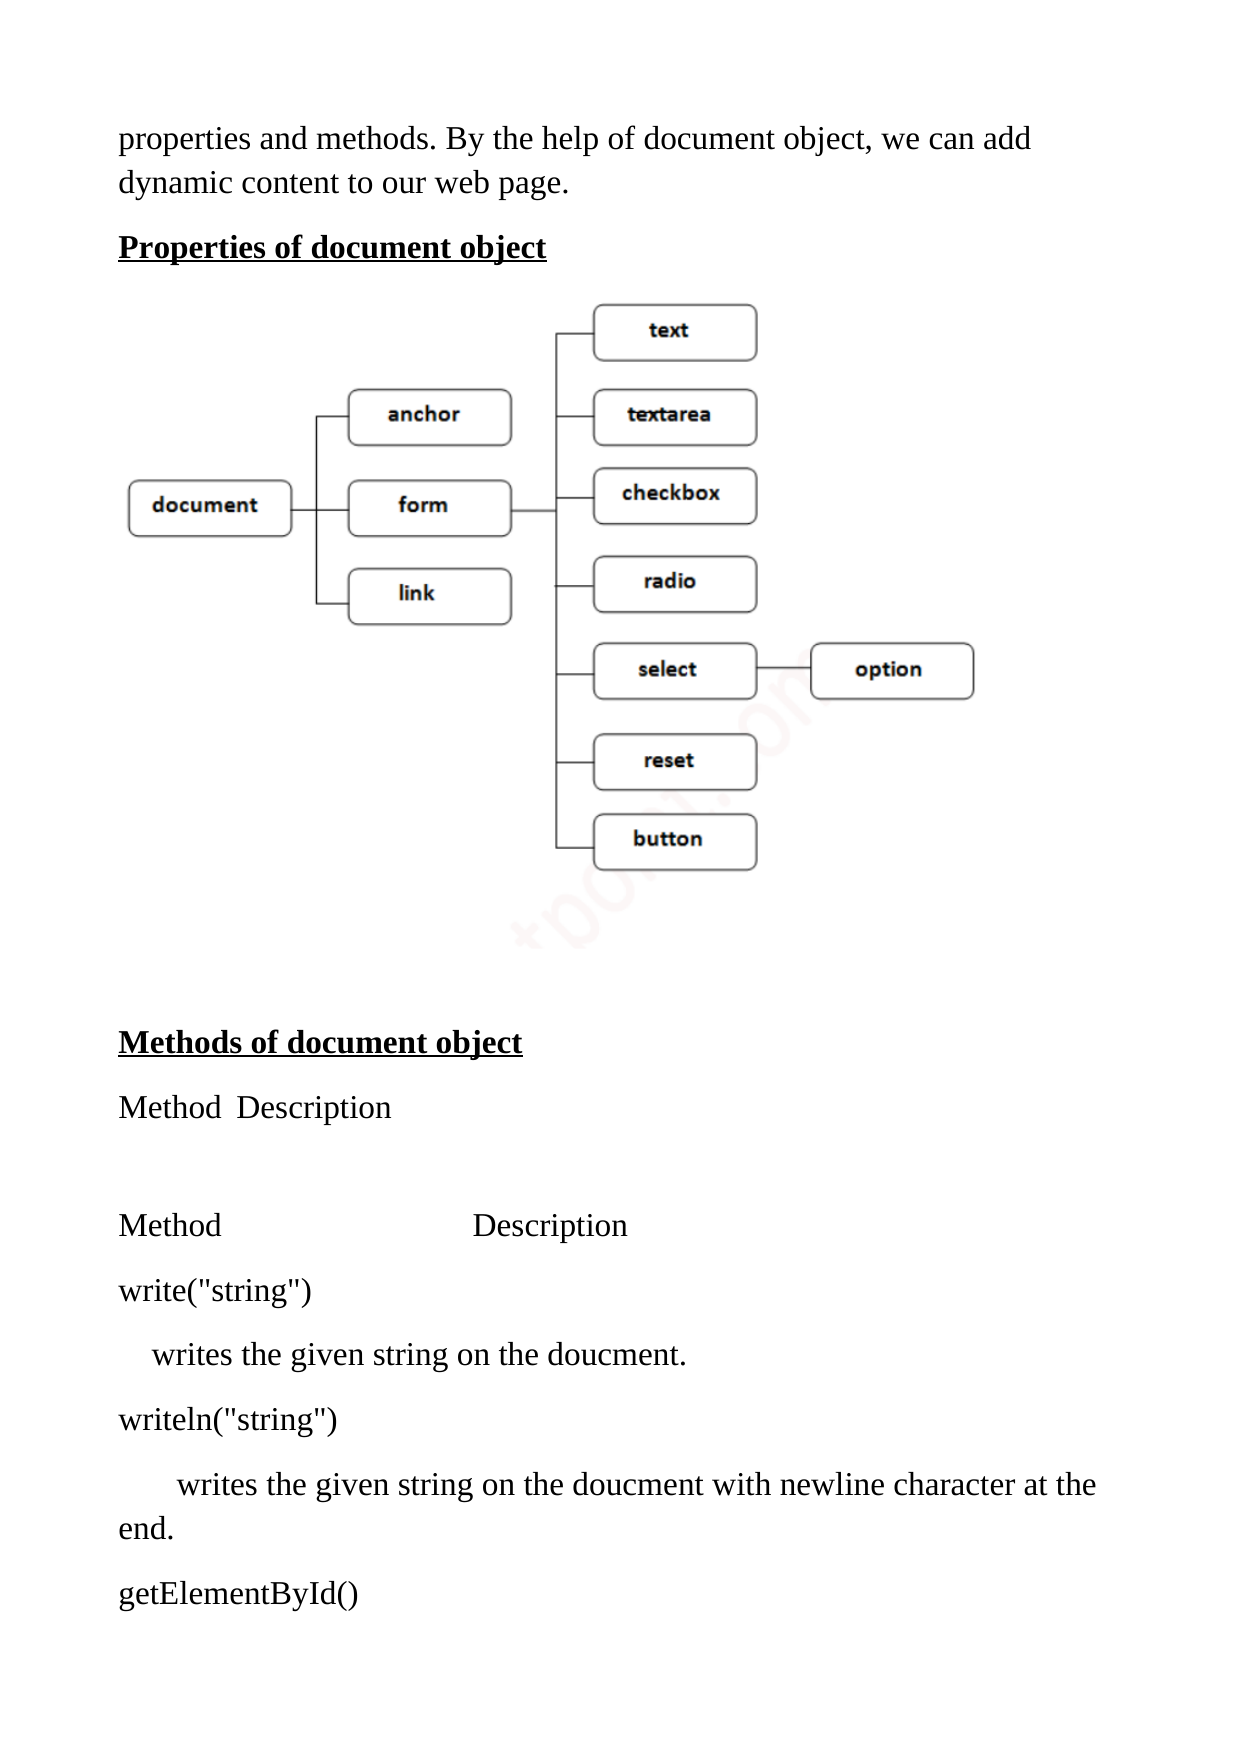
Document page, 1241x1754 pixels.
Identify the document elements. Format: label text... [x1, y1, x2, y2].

text writes the given string on the doucment with newline character at the end. [118, 1464, 1122, 1547]
text Method Description [118, 1087, 1122, 1125]
text Methods of document object [118, 1022, 1122, 1060]
text writes the given string on the doucment. [118, 1335, 1122, 1373]
text getElementById() [118, 1573, 1122, 1612]
text Properties of document object [118, 227, 1122, 265]
text writeln("string") [118, 1399, 1122, 1438]
text write("string") [118, 1270, 1122, 1308]
text Method Description [118, 1205, 1122, 1243]
text properties and methods. By the help of document object, we can add dynamic content to our web page. [118, 118, 1122, 201]
